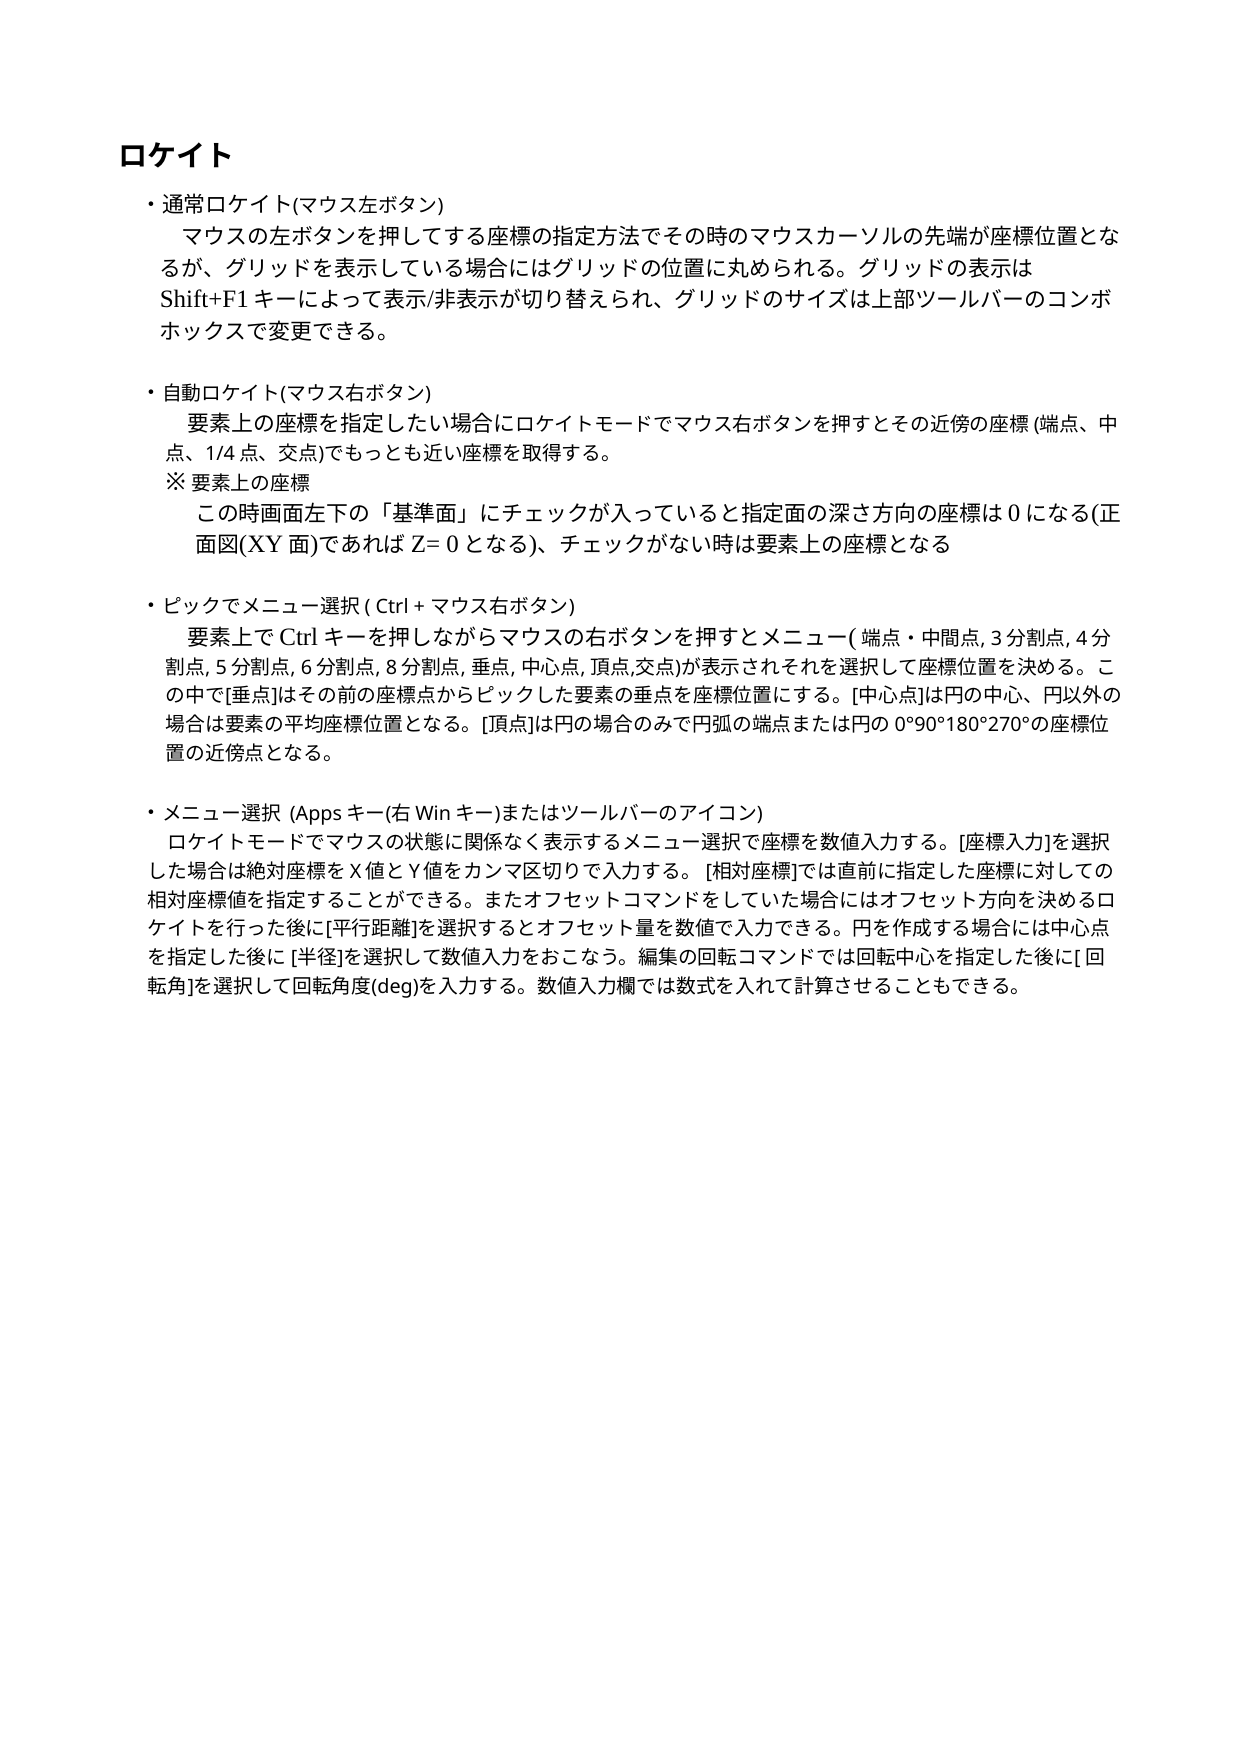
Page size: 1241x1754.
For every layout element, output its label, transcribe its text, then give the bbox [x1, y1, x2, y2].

text ・自動ロケイト(マウス右ボタン) [118, 374, 1122, 406]
subtitle ロケイト [118, 133, 1122, 175]
text ・メニュー選択 (Appsキー(右Winキー)またはツールバーのアイコン) [118, 795, 1122, 827]
text ※ 要素上の座標 [165, 467, 1122, 496]
text 要素上の座標を指定したい場合にロケイトモードでマウス右ボタンを押すとその近傍の座標 (端点、中点、1/4点、交点)でもっとも近い座標を取得する。 [165, 406, 1122, 467]
text ロケイトモードでマウスの状態に関係なく表示するメニュー選択で座標を数値入力する。[座標入力]を選択した場合は絶対座標をX値とY値をカンマ区切りで入力する。 [相対座標]では直前に指定した座標に対しての相対座標値を指定することができる。またオフセットコマンドをしていた場合にはオフセット方向を決めるロケイトを行った後に[平行距離]を選択するとオフセット量を数値で入力できる。円を作成する場合には中心点を指定した後に [半径]を選択して数値入力をおこなう。編集の回転コマンドでは回転中心を指定した後に[ 回転角]を選択して回転角度(deg)を入力する。数値入力欄では数式を入れて計算させることもできる。 [148, 827, 1122, 999]
text ・通常ロケイト(マウス左ボタン) [118, 187, 1122, 219]
text この時画面左下の「基準面」にチェックが入っていると指定面の深さ方向の座標は0になる(正面図(XY面)であれば Z= 0となる)、チェックがない時は要素上の座標となる [195, 496, 1122, 559]
text 要素上でCtrlキーを押しながらマウスの右ボタンを押すとメニュー( 端点・中間点, 3分割点, 4分割点, 5分割点, 6分割点, 8分割点, 垂点, 中心点, 頂点,交点)が表示されそれを選択して座標位置を決める。この中で[垂点]はその前の座標点からピックした要素の垂点を座標位置にする。[中心点]は円の中心、円以外の場合は要素の平均座標位置となる。[頂点]は円の場合のみで円弧の端点または円の0°90°180°270°の座標位置の近傍点となる。 [165, 619, 1122, 766]
text マウスの左ボタンを押してする座標の指定方法でその時のマウスカーソルの先端が座標位置となるが、グリッドを表示している場合にはグリッドの位置に丸められる。グリッドの表示はShift+F1キーによって表示/非表示が切り替えられ、グリッドのサイズは上部ツールバーのコンボホックスで変更できる。 [159, 219, 1122, 346]
text ・ピックでメニュー選択 ( Ctrl + マウス右ボタン) [118, 588, 1122, 619]
